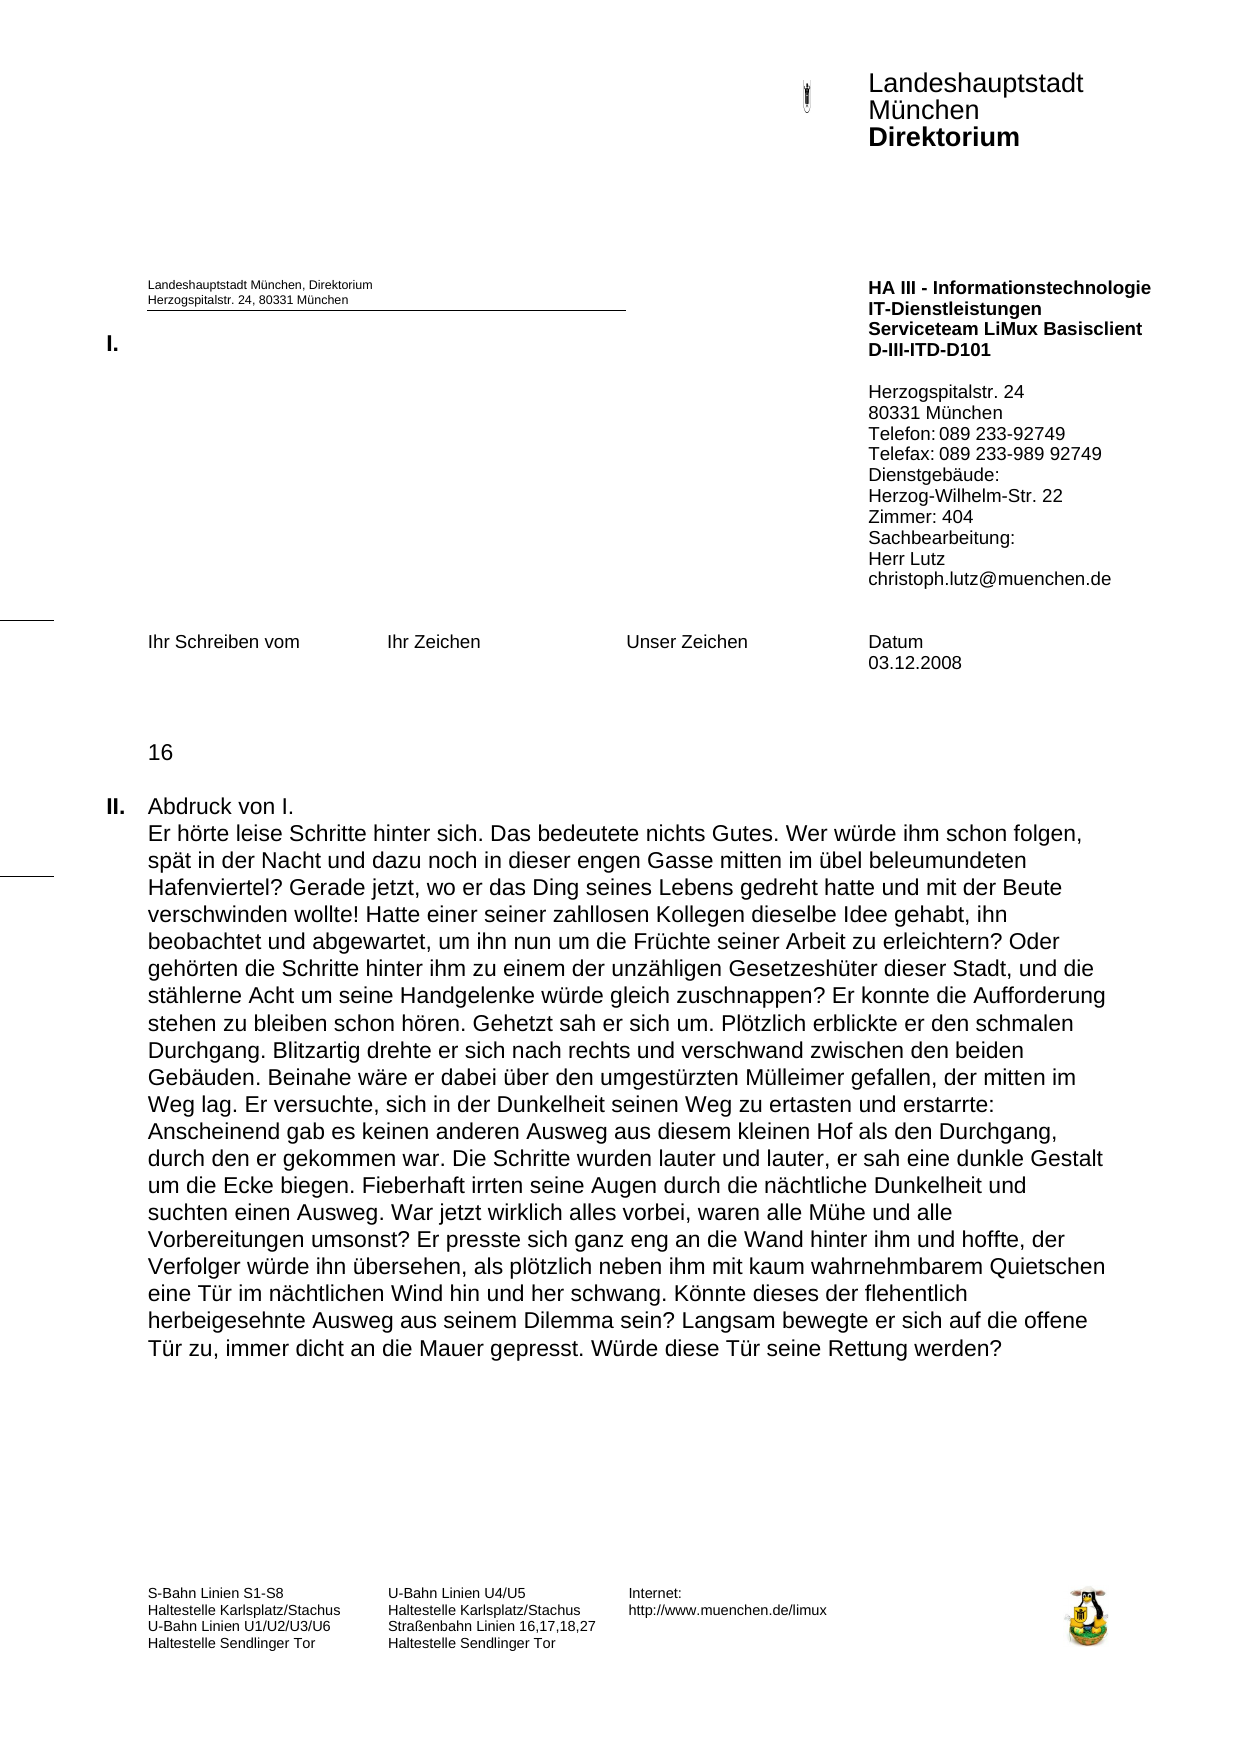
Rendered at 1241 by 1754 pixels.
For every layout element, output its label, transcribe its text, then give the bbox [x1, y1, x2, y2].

text Landeshauptstadt München, Direktorium [148, 277, 626, 292]
table_header U-Bahn Linien U4/U5 Haltestelle Karlsplatz/Stachus Straßenbahn Linien 16,17,18,27 Haltestelle Sendlinger Tor [388, 1551, 628, 1652]
text 16 [148, 738, 1109, 766]
table_header Internet: http://www.muenchen.de/limux [628, 1551, 869, 1652]
text Er hörte leise Schritte hinter sich. Das bedeutete nichts Gutes. Wer würde ihm schon folgen, spät in der Nacht und dazu noch in dieser engen Gasse mitten im übel beleumundeten Hafenviertel? Gerade jetzt, wo er das Ding seines Lebens gedreht hatte und mit der Beute verschwinden wollte! Hatte einer seiner zahllosen Kollegen dieselbe Idee gehabt, ihn beobachtet und abgewartet, um ihn nun um die Früchte seiner Arbeit zu erleichtern? Oder gehörten die Schritte hinter ihm zu einem der unzähligen Gesetzeshüter dieser Stadt, und die stählerne Acht um seine Handgelenke würde gleich zuschnappen? Er konnte die Aufforderung stehen zu bleiben schon hören. Gehetzt sah er sich um. Plötzlich erblickte er den schmalen Durchgang. Blitzartig drehte er sich nach rechts und verschwand zwischen den beiden Gebäuden. Beinahe wäre er dabei über den umgestürzten Mülleimer gefallen, der mitten im Weg lag. Er versuchte, sich in der Dunkelheit seinen Weg zu ertasten und erstarrte: Anscheinend gab es keinen anderen Ausweg aus diesem kleinen Hof als den Durchgang, durch den er gekommen war. Die Schritte wurden lauter und lauter, er sah eine dunkle Gestalt um die Ecke biegen. Fieberhaft irrten seine Augen durch die nächtliche Dunkelheit und suchten einen Ausweg. War jetzt wirklich alles vorbei, waren alle Mühe und alle Vorbereitungen umsonst? Er presste sich ganz eng an die Wand hinter ihm und hoffte, der Verfolger würde ihn übersehen, als plötzlich neben ihm mit kaum wahrnehmbarem Quietschen eine Tür im nächtlichen Wind hin und her schwang. Könnte dieses der flehentlich herbeigesehnte Ausweg aus seinem Dilemma sein? Langsam bewegte er sich auf die offene Tür zu, immer dicht an die Mauer gepresst. Würde diese Tür seine Rettung werden? [148, 820, 1109, 1361]
text Landeshauptstadt [868, 71, 1199, 98]
text HA III - Informationstechnologie IT-Dienstleistungen Serviceteam LiMux Basisclient [868, 277, 1199, 340]
picture [803, 80, 811, 113]
text Datum [868, 632, 1108, 653]
text I. [106, 331, 136, 356]
text 03.12.2008 [868, 653, 1108, 673]
picture [1063, 1585, 1109, 1647]
table_header [869, 1551, 1110, 1652]
table_header S-Bahn Linien S1-S8 Haltestelle Karlsplatz/Stachus U-Bahn Linien U1/U2/U3/U6 Haltestelle Sendlinger Tor [148, 1551, 388, 1652]
text Direktorium [868, 125, 1199, 152]
text II. Abdruck von I. [106, 793, 1109, 820]
text Herzogspitalstr. 24 80331 München Telefon: 089 233-92749 Telefax: 089 233-989 92749 Dienstgebäude: Herzog-Wilhelm-Str. 22 Zimmer: 404 Sachbearbeitung: Herr Lutz christoph.lutz@muenchen.de [868, 382, 1199, 590]
text Ihr Zeichen [387, 632, 593, 653]
text Unser Zeichen [626, 632, 833, 653]
text Ihr Schreiben vom [148, 632, 354, 653]
text Herzogspitalstr. 24, 80331 München [148, 292, 626, 307]
text München [868, 98, 1199, 125]
text D-III-ITD-D101 [868, 340, 1199, 361]
